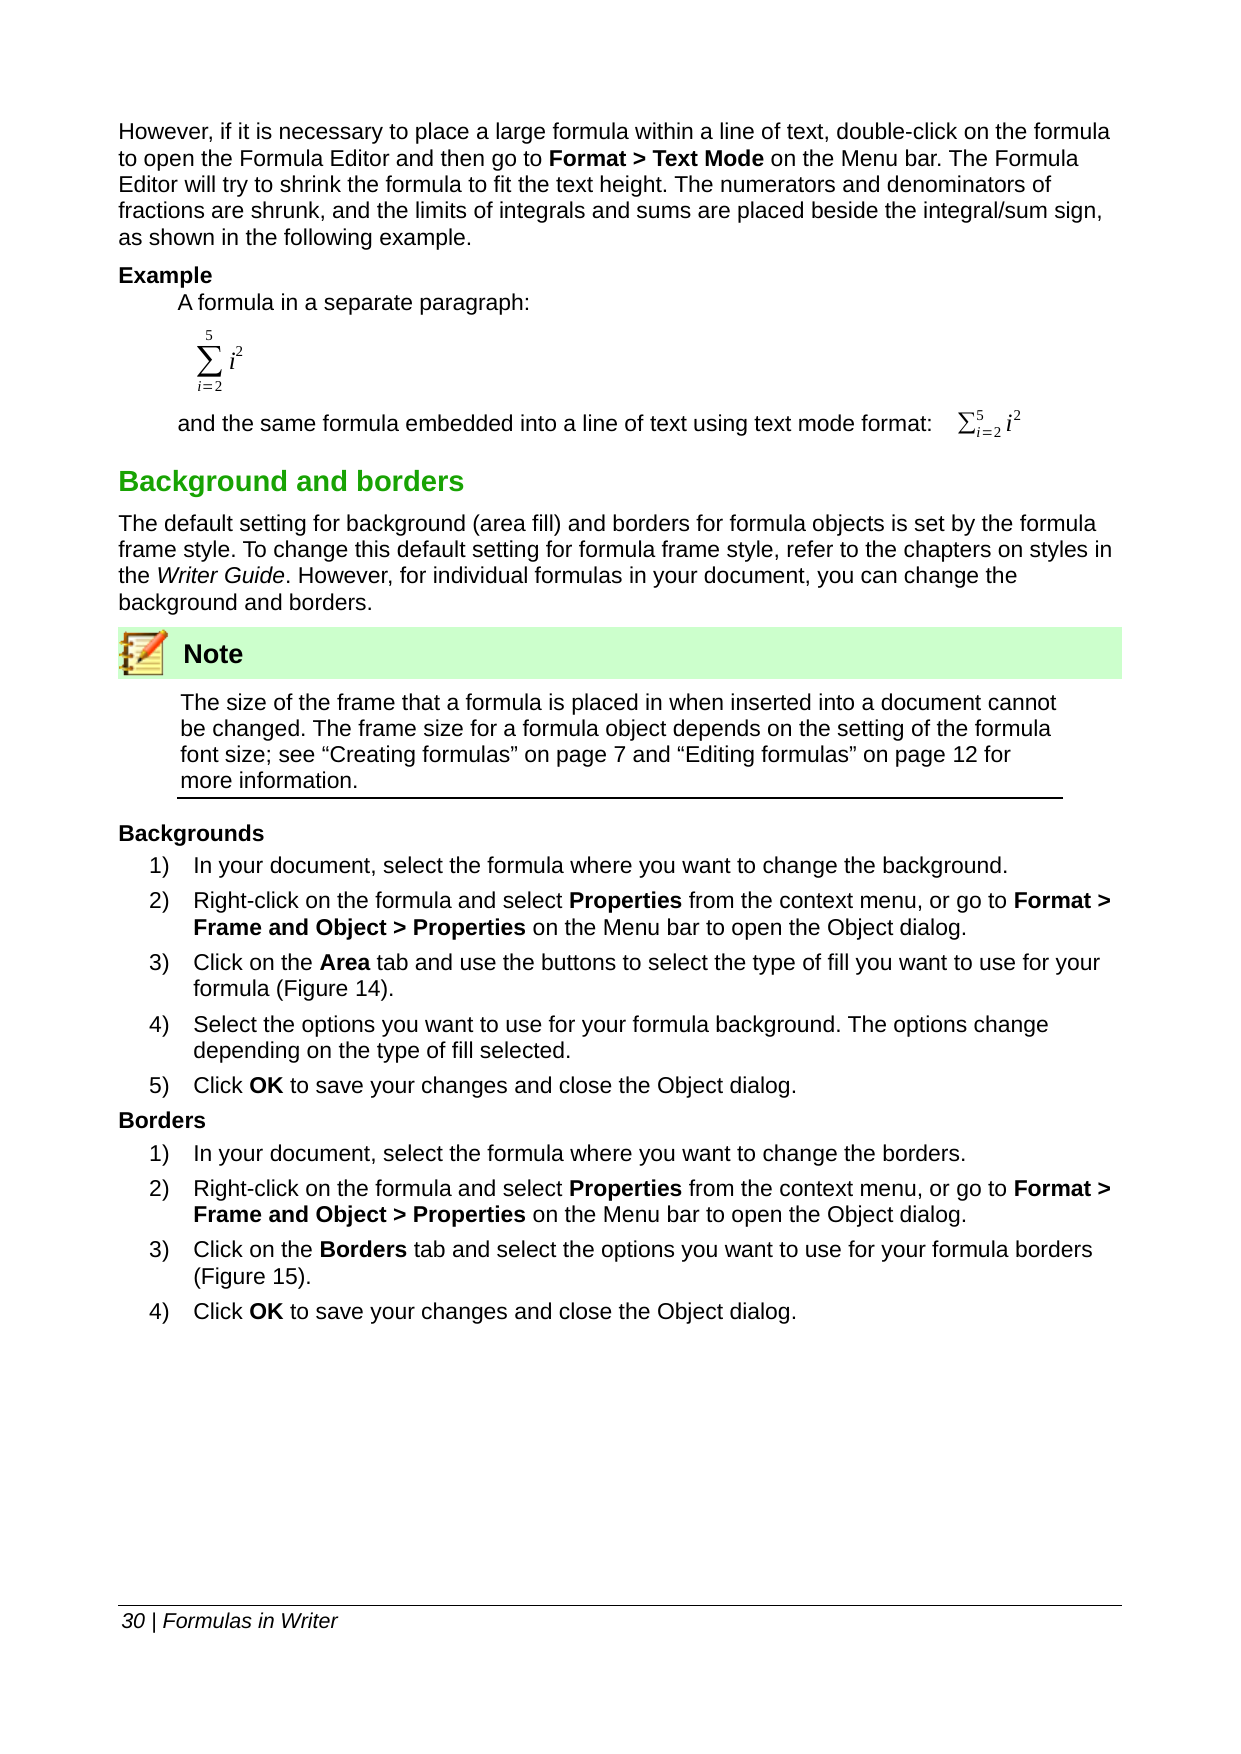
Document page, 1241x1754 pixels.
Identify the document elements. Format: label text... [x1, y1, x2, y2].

text and the same formula embedded into a line of text using text mode format: [177, 407, 1122, 441]
list Right-click on the formula and select Properties from the context menu, or go to Format > Frame and Object > Properties on the Menu bar to open the Object dialog. [169, 1175, 1122, 1228]
text The size of the frame that a formula is placed in when inserted into a document cannot be changed. The frame size for a formula object depends on the setting of the formula font size; see “Creating formulas” on page 7 and “Editing formulas” on page 12 for more information. [177, 685, 1063, 797]
list In your document, select the formula where you want to change the background. [169, 852, 1122, 879]
text A formula in a separate paragraph: [177, 289, 1122, 315]
subtitle Note [118, 627, 1122, 679]
text Example [118, 262, 1122, 289]
text The default setting for background (area fill) and borders for formula objects is set by the formula frame style. To change this default setting for formula frame style, refer to the chapters on styles in the Writer Guide. However, for individual formulas in your document, you can change the background and borders. [118, 509, 1122, 615]
list Select the options you want to use for your formula background. The options change depending on the type of fill selected. [169, 1011, 1122, 1063]
list Click on the Borders tab and select the options you want to use for your formula borders (Figure 15). [169, 1236, 1122, 1289]
subtitle Background and borders [118, 464, 1122, 498]
text Backgrounds [118, 820, 1122, 846]
picture [119, 628, 170, 679]
list Click OK to save your changes and close the Object dialog. [169, 1298, 1122, 1324]
list Click OK to save your changes and close the Object dialog. [169, 1072, 1122, 1098]
list In your document, select the formula where you want to change the borders. [169, 1140, 1122, 1166]
list Right-click on the formula and select Properties from the context menu, or go to Format > Frame and Object > Properties on the Menu bar to open the Object dialog. [169, 887, 1122, 940]
list Click on the Area tab and use the buttons to select the type of fill you want to use for your formula (Figure 14). [169, 949, 1122, 1002]
text Borders [118, 1107, 1122, 1134]
text However, if it is necessary to place a large formula within a line of text, double-click on the formula to open the Formula Editor and then go to Format > Text Mode on the Menu bar. The Formula Editor will try to shrink the formula to fit the text height. The numerators and denominators of fractions are shrunk, and the limits of integrals and sums are placed beside the integral/sum sign, as shown in the following example. [118, 118, 1122, 250]
